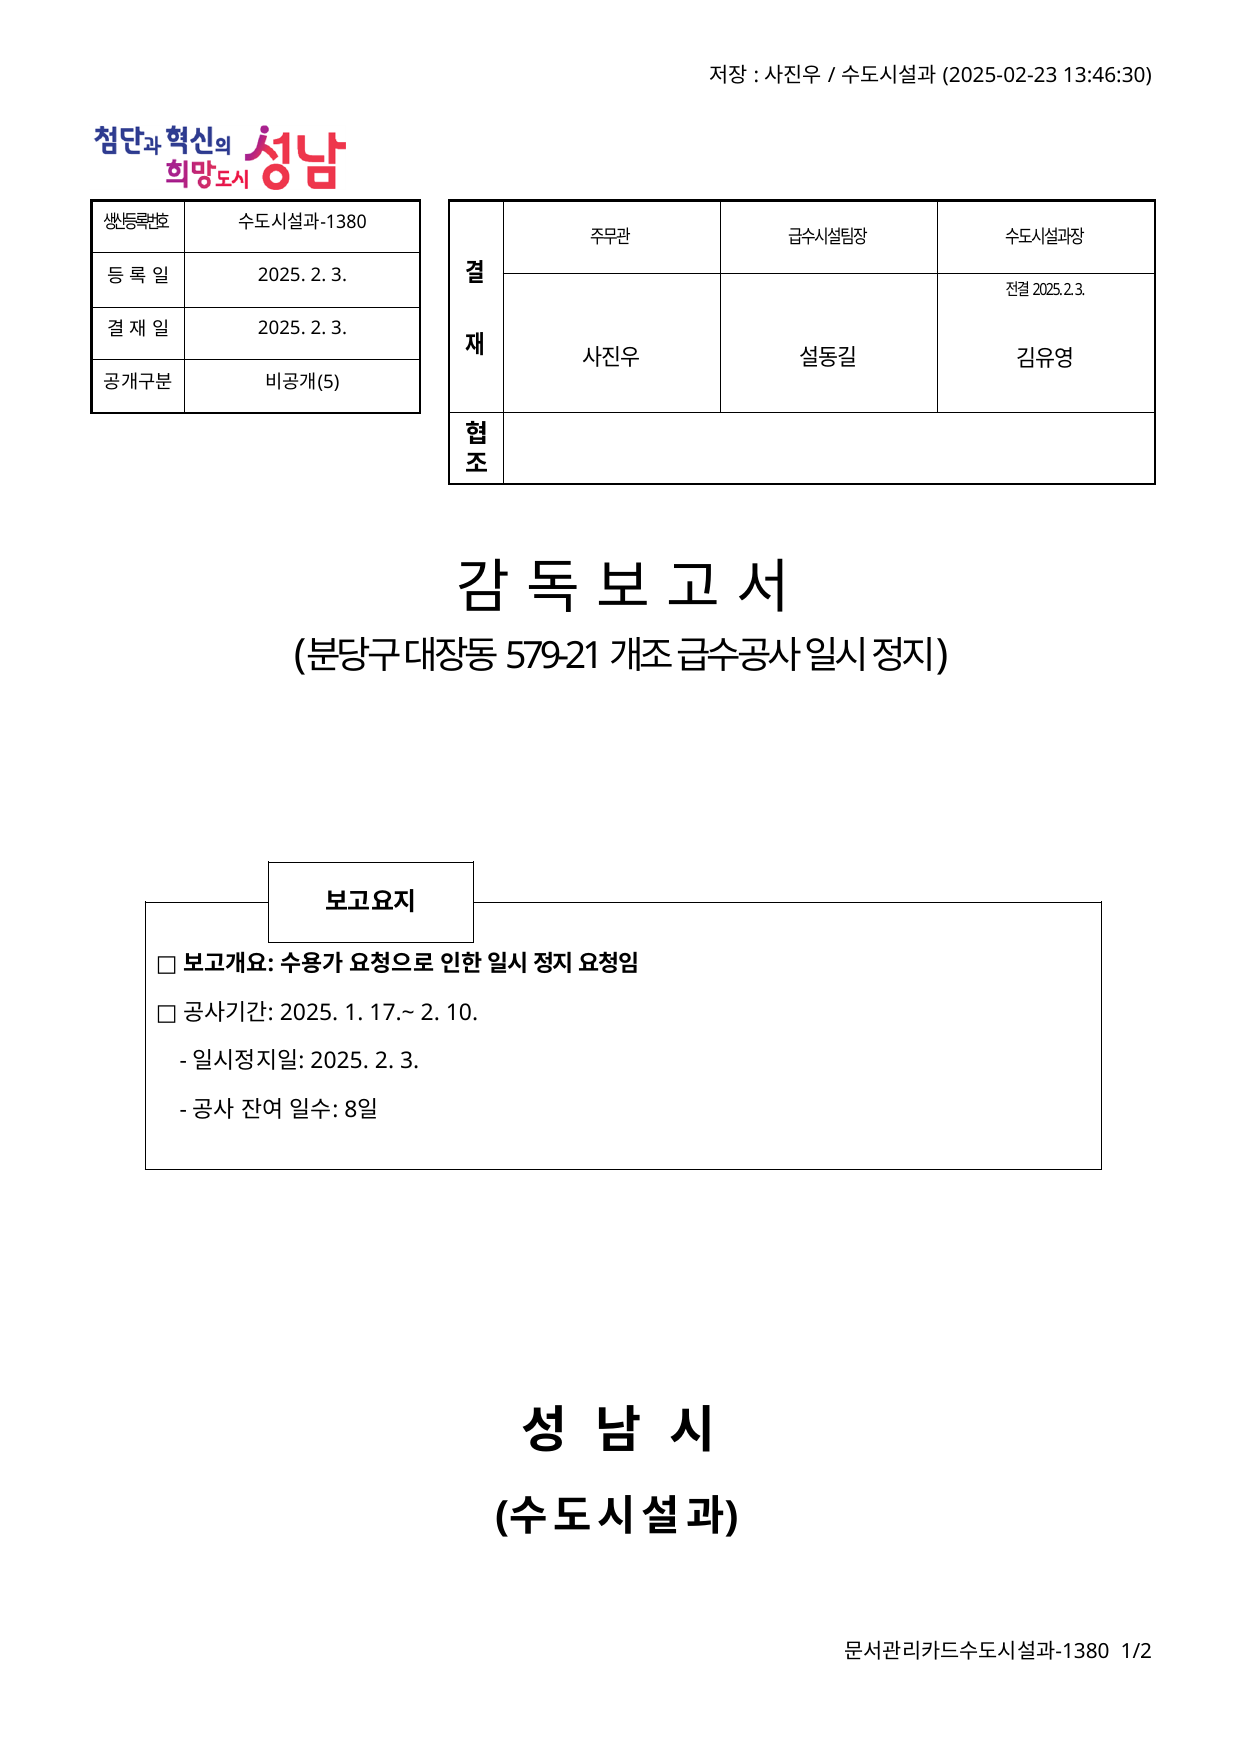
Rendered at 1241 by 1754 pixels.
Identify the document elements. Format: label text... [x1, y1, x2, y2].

table_cell 결 재 일 [93, 308, 184, 359]
table_cell 2025. 2. 3. [185, 253, 419, 306]
table_cell [91, 483, 1155, 537]
table_cell [420, 412, 448, 482]
table_cell [858, 413, 937, 482]
table_cell 협 조 [450, 413, 503, 482]
table_cell [146, 903, 268, 942]
table_cell [938, 413, 1075, 482]
table_cell [720, 413, 858, 482]
table_cell [721, 274, 937, 303]
table_cell 비공개(5) [185, 360, 419, 412]
table_header [145, 861, 268, 901]
picture [88, 118, 350, 197]
table_cell [91, 414, 420, 482]
table_cell 김유영 [938, 304, 1154, 412]
table_cell 공개구분 [93, 360, 184, 412]
table_cell [641, 413, 720, 482]
table_header 보고요지 [269, 863, 473, 942]
table_cell [474, 903, 842, 942]
table_cell [504, 274, 720, 303]
table_header 생산등록번호 [93, 202, 184, 252]
table_cell [1075, 413, 1154, 482]
table_header 주무관 [504, 202, 720, 273]
table_header [474, 861, 842, 901]
table_header 성 남 시 [329, 1385, 907, 1479]
table_cell (수 도 시 설 과) [329, 1479, 907, 1557]
table_header [421, 199, 448, 412]
table_cell [91, 713, 1155, 1332]
table_cell [504, 413, 641, 482]
table_header 급수시설팀장 [721, 202, 937, 273]
table_header 수도시설과-1380 [185, 202, 419, 252]
table_cell 2025. 2. 3. [185, 308, 419, 359]
table_header 결 재 [450, 202, 503, 412]
table_cell 등 록 일 [93, 253, 184, 306]
table_cell [842, 903, 1101, 942]
table_cell 감 독 보 고 서 (분당구 대장동 579-21 개조 급수공사 일시 정지) [91, 537, 1155, 712]
table_cell □ 보고개요: 수용가 요청으로 인한 일시 정지 요청임 □ 공사기간: 2025. 1. 17.~ 2. 10. - 일시정지일: 2025. 2. 3. - 공사 잔여 일수: 8일 [146, 942, 1101, 1168]
table_header [842, 861, 1101, 901]
table_cell 사진우 [504, 304, 720, 412]
table_header 수도시설과장 [938, 202, 1154, 273]
table_cell 전결 2025. 2. 3. [938, 274, 1154, 303]
table_cell 설동길 [721, 304, 937, 412]
